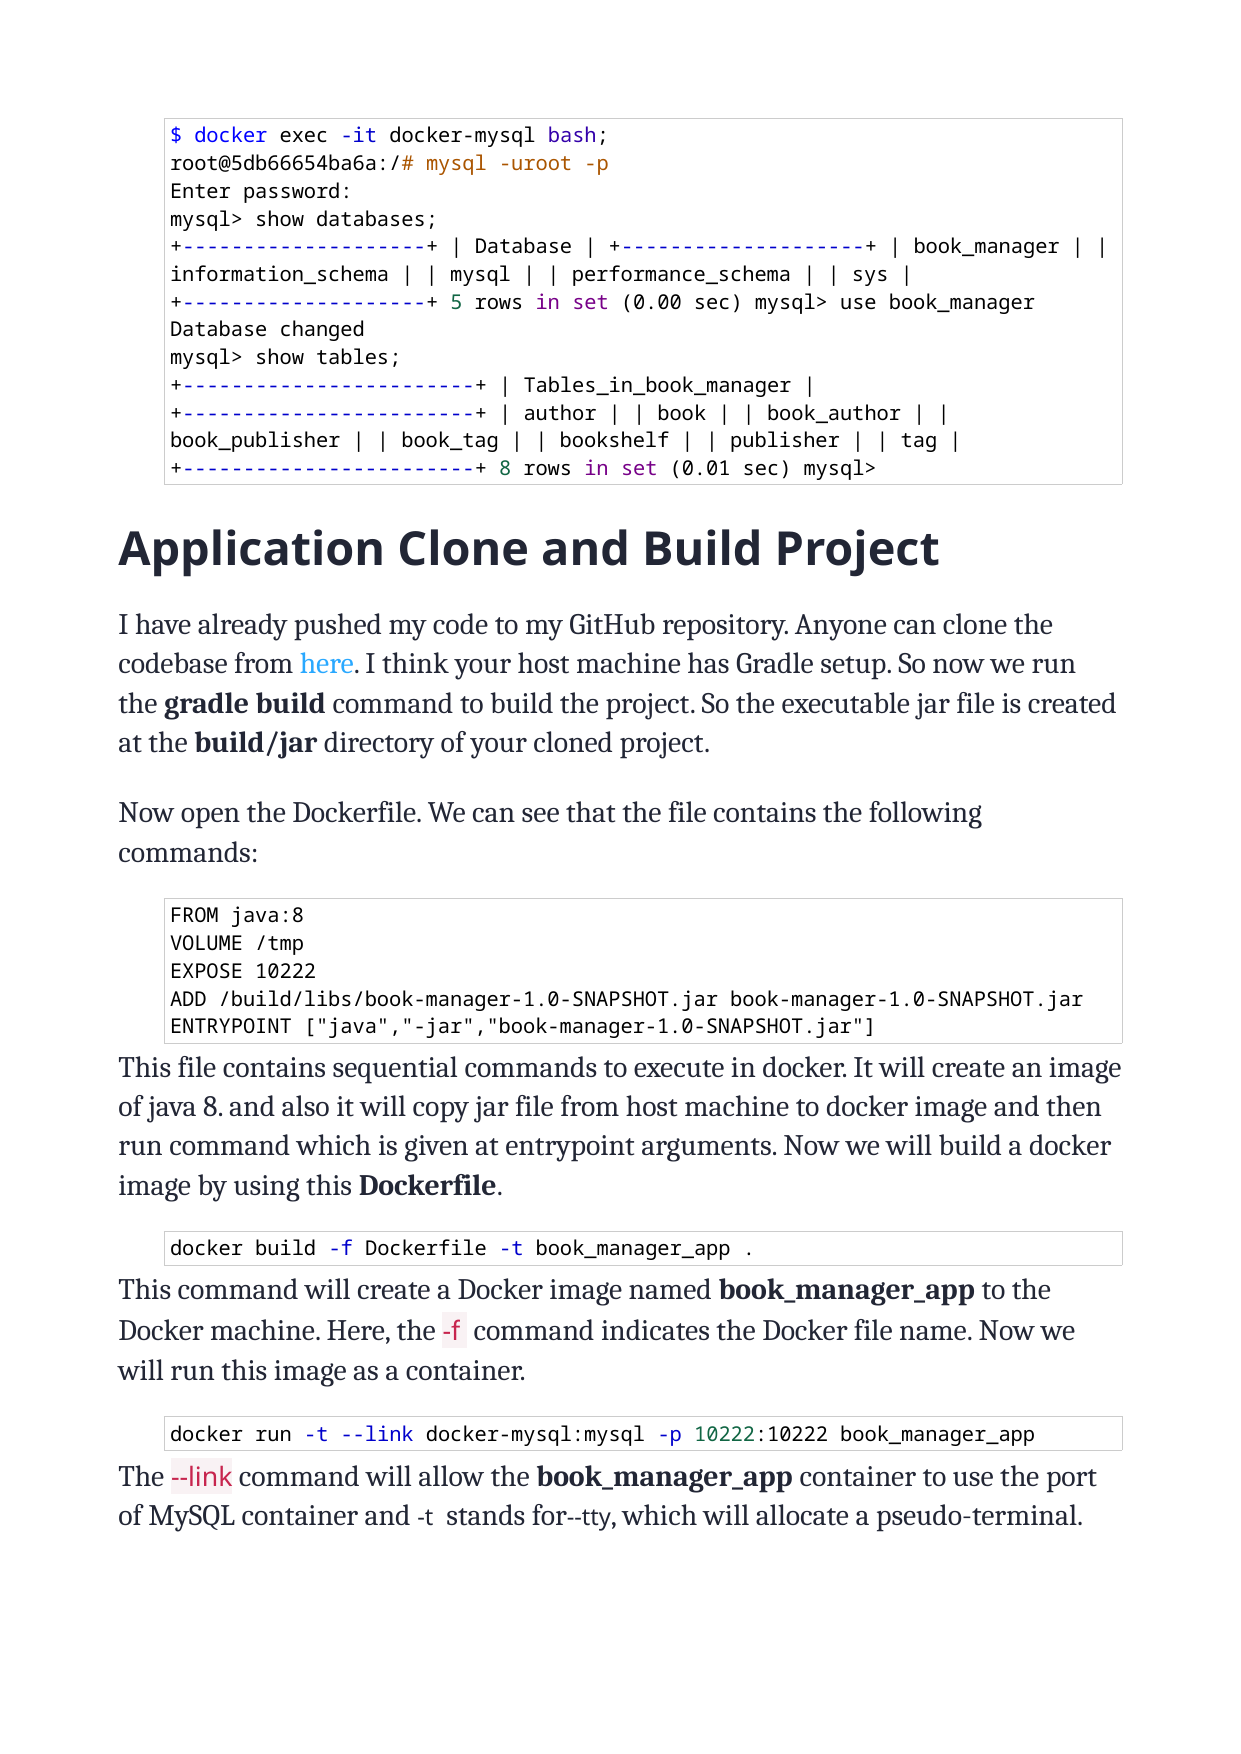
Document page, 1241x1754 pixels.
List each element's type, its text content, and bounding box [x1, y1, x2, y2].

text $ docker exec -it docker-mysql bash; [165, 119, 1122, 146]
text This command will create a Docker image named book_manager_app to the Docker machine. Here, the -f command indicates the Docker file name. Now we will run this image as a container. [118, 1273, 1122, 1388]
text Now open the Dockerfile. We can see that the file contains the following commands: [118, 796, 1122, 869]
text EXPOSE 10222 [165, 953, 1122, 981]
text mysql> show databases; [165, 201, 1122, 229]
text This file contains sequential commands to execute in docker. It will create an image of java 8. and also it will copy jar file from host machine to docker image and then run command which is given at entrypoint arguments. Now we will build a docker image by using this Dockerfile. [118, 1051, 1122, 1202]
text docker build -f Dockerfile -t book_manager_app . [165, 1232, 1122, 1265]
text VOLUME /tmp [165, 926, 1122, 953]
text root@5db66654ba6a:/# mysql -uroot -p [165, 146, 1122, 173]
text FROM java:8 [165, 899, 1122, 926]
text docker run -t --link docker-mysql:mysql -p 10222:10222 book_manager_app [165, 1417, 1122, 1450]
subtitle Application Clone and Build Project [118, 516, 1122, 579]
text +--------------------+ | Database | +--------------------+ | book_manager | | information_schema | | mysql | | performance_schema | | sys | +--------------------+ 5 rows in set (0.00 sec) mysql> use book_manager Database changed [165, 229, 1122, 340]
text The --link command will allow the book_manager_app container to use the port of MySQL container and -t stands for--tty, which will allocate a pseudo-terminal. [118, 1458, 1122, 1533]
text +------------------------+ | Tables_in_book_manager | +------------------------+ | author | | book | | book_author | | book_publisher | | book_tag | | bookshelf | | publisher | | tag | +------------------------+ 8 rows in set (0.01 sec) mysql> [165, 367, 1122, 484]
text I have already pushed my code to my GitHub repository. Anyone can clone the codebase from here. I think your host machine has Gradle setup. So now we run the gradle build command to build the project. So the executable jar file is created at the build/jar directory of your cloned project. [118, 608, 1122, 760]
text mysql> show tables; [165, 340, 1122, 367]
text Enter password: [165, 173, 1122, 201]
text ADD /build/libs/book-manager-1.0-SNAPSHOT.jar book-manager-1.0-SNAPSHOT.jar [165, 981, 1122, 1009]
text ENTRYPOINT ["java","-jar","book-manager-1.0-SNAPSHOT.jar"] [165, 1009, 1122, 1043]
